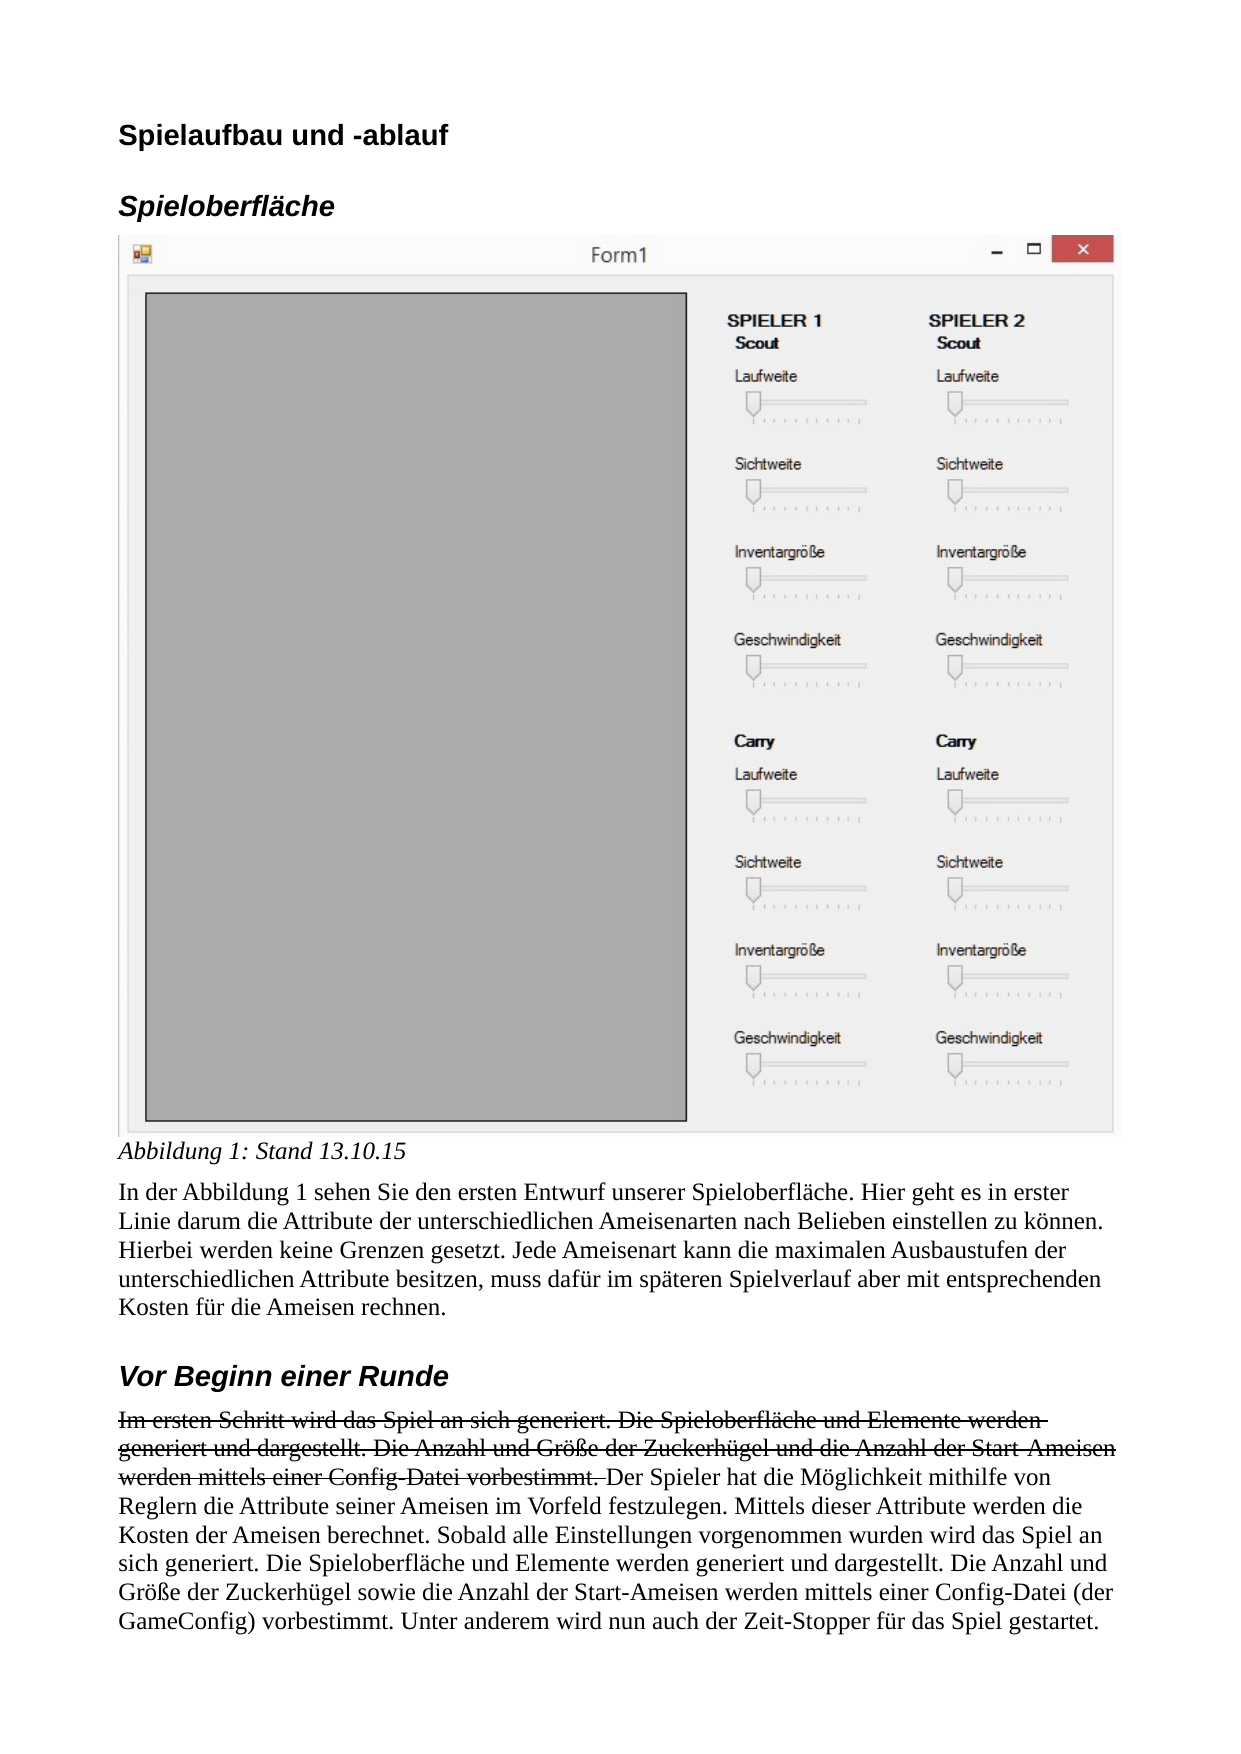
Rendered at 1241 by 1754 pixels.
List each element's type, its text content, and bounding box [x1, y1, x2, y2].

subtitle Spieloberfläche [118, 189, 1122, 223]
subtitle Spielaufbau und -ablauf [118, 118, 1122, 152]
text In der Abbildung 1 sehen Sie den ersten Entwurf unserer Spieloberfläche. Hier geht es in erster Linie darum die Attribute der unterschiedlichen Ameisenarten nach Belieben einstellen zu können. Hierbei werden keine Grenzen gesetzt. Jede Ameisenart kann die maximalen Ausbaustufen der unterschiedlichen Attribute besitzen, muss dafür im späteren Spielverlauf aber mit entsprechenden Kosten für die Ameisen rechnen. [118, 1177, 1122, 1321]
text Im ersten Schritt wird das Spiel an sich generiert. Die Spieloberfläche und Elemente werden generiert und dargestellt. Die Anzahl und Größe der Zuckerhügel und die Anzahl der Start-Ameisen werden mittels einer Config-Datei vorbestimmt. Der Spieler hat die Möglichkeit mithilfe von Reglern die Attribute seiner Ameisen im Vorfeld festzulegen. Mittels dieser Attribute werden die Kosten der Ameisen berechnet. Sobald alle Einstellungen vorgenommen wurden wird das Spiel an sich generiert. Die Spieloberfläche und Elemente werden generiert und dargestellt. Die Anzahl und Größe der Zuckerhügel sowie die Anzahl der Start-Ameisen werden mittels einer Config-Datei (der GameConfig) vorbestimmt. Unter anderem wird nun auch der Zeit-Stopper für das Spiel gestartet. [118, 1405, 1122, 1635]
text Abbildung 1: Stand 13.10.15 [118, 1137, 1122, 1165]
subtitle Vor Beginn einer Runde [118, 1359, 1122, 1392]
